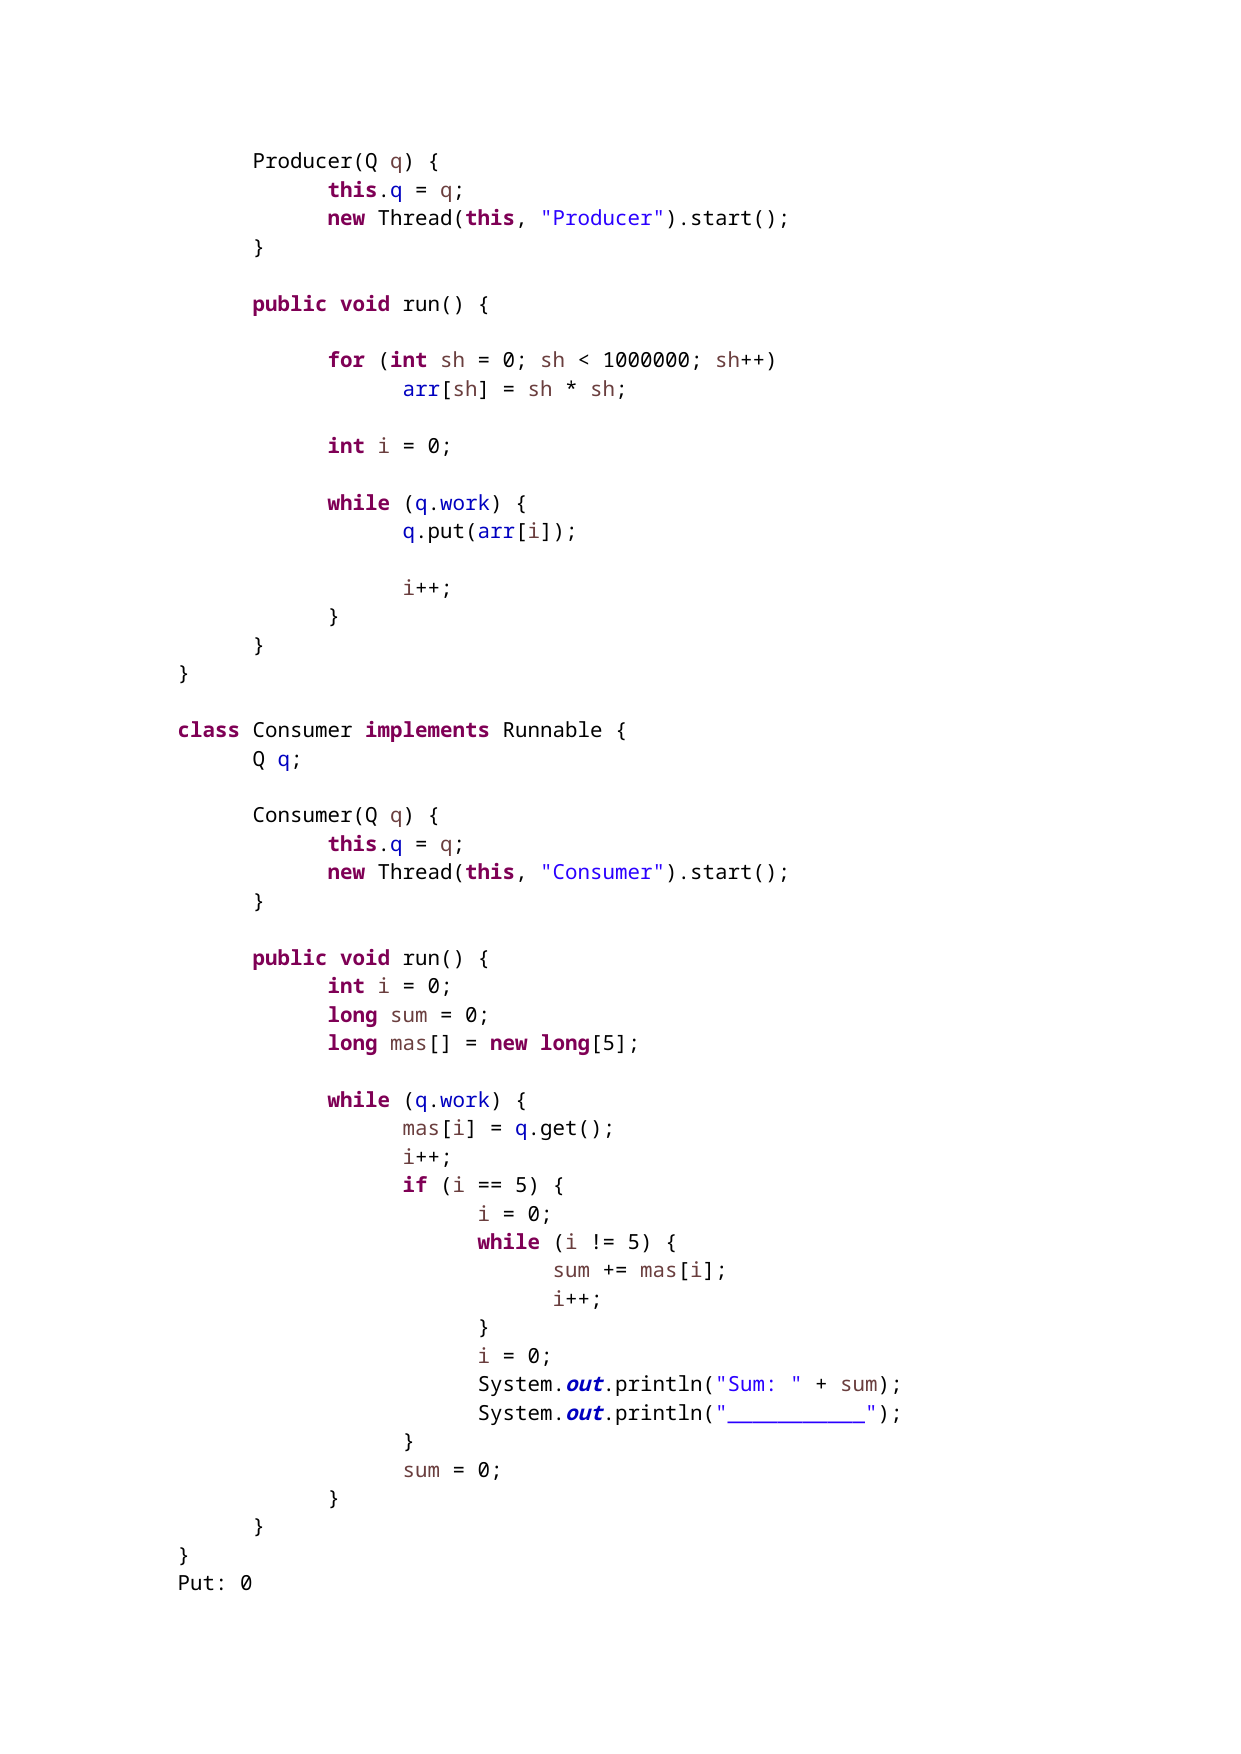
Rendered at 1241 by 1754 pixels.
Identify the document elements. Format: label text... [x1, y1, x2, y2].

text arr[sh] = sh * sh; [177, 374, 1152, 402]
text } [177, 1426, 1152, 1455]
text System.out.println("Sum: " + sum); [177, 1369, 1152, 1398]
text } [177, 1512, 1152, 1540]
text while (q.work) { [177, 1085, 1152, 1113]
text sum = 0; [177, 1455, 1152, 1483]
text class Consumer implements Runnable { [177, 715, 1152, 744]
text Producer(Q q) { [177, 147, 1152, 175]
text } [177, 1483, 1152, 1512]
text } [177, 630, 1152, 658]
text } [177, 232, 1152, 260]
text while (i != 5) { [177, 1227, 1152, 1256]
text i++; [177, 573, 1152, 602]
text } [177, 1312, 1152, 1341]
text } [177, 602, 1152, 630]
text if (i == 5) { [177, 1170, 1152, 1199]
text } [177, 658, 1152, 687]
text long sum = 0; [177, 1000, 1152, 1028]
text Q q; [177, 744, 1152, 772]
text } [177, 1540, 1152, 1568]
text public void run() { [177, 943, 1152, 971]
text i++; [177, 1142, 1152, 1170]
text i = 0; [177, 1199, 1152, 1227]
text this.q = q; [177, 829, 1152, 857]
text public void run() { [177, 289, 1152, 317]
text q.put(arr[i]); [177, 516, 1152, 545]
text System.out.println("___________"); [177, 1398, 1152, 1426]
text new Thread(this, "Consumer").start(); [177, 857, 1152, 886]
text new Thread(this, "Producer").start(); [177, 203, 1152, 232]
text i++; [177, 1284, 1152, 1312]
text this.q = q; [177, 175, 1152, 203]
text } [177, 886, 1152, 914]
text for (int sh = 0; sh < 1000000; sh++) [177, 346, 1152, 374]
text sum += mas[i]; [177, 1256, 1152, 1284]
text int i = 0; [177, 971, 1152, 1000]
text Put: 0 [177, 1568, 1152, 1597]
text Consumer(Q q) { [177, 801, 1152, 829]
text int i = 0; [177, 431, 1152, 459]
text mas[i] = q.get(); [177, 1113, 1152, 1142]
text i = 0; [177, 1341, 1152, 1369]
text long mas[] = new long[5]; [177, 1028, 1152, 1057]
text while (q.work) { [177, 488, 1152, 516]
